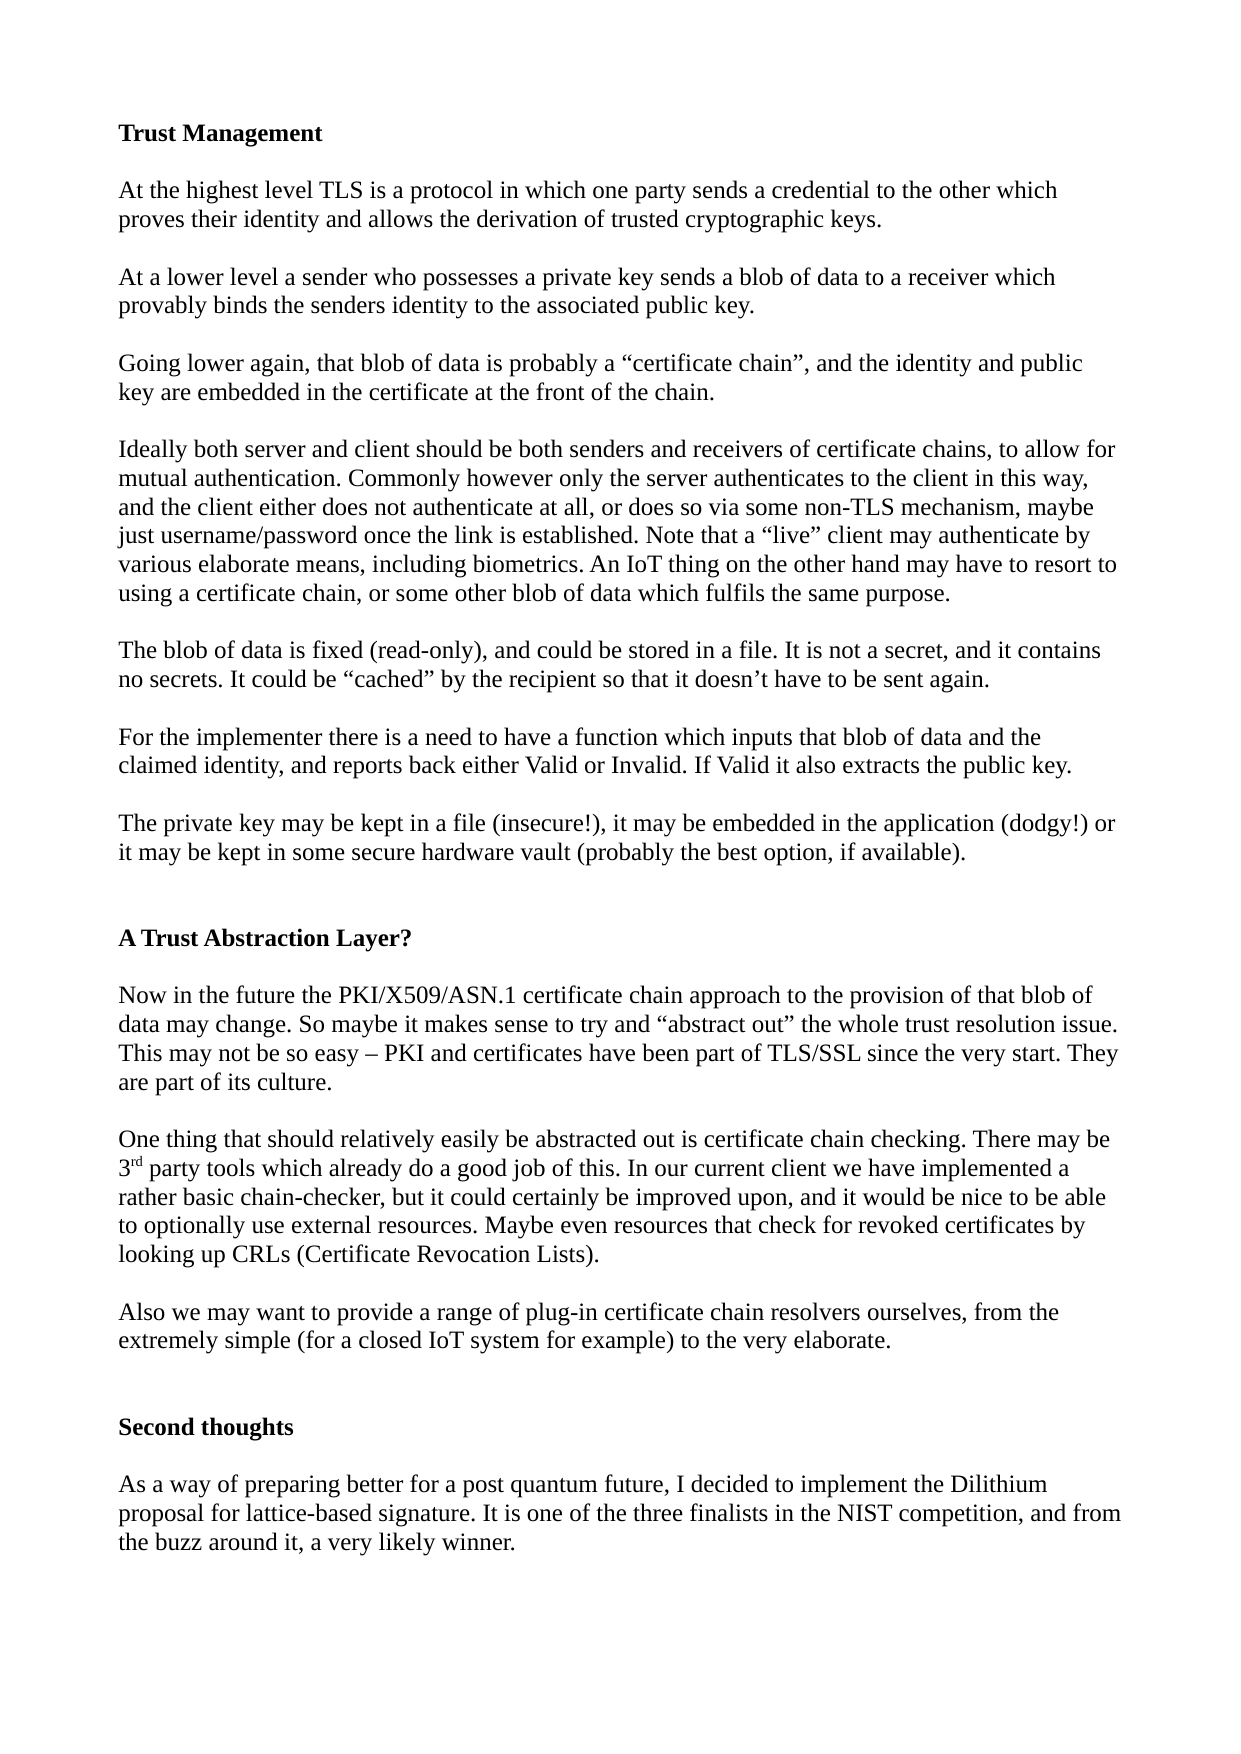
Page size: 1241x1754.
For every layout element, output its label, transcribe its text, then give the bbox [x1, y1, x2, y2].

text The private key may be kept in a file (insecure!), it may be embedded in the application (dodgy!) or it may be kept in some secure hardware vault (probably the best option, if available). [118, 808, 1122, 866]
text Also we may want to provide a range of plug-in certificate chain resolvers ourselves, from the extremely simple (for a closed IoT system for example) to the very elaborate. [118, 1297, 1122, 1354]
text Now in the future the PKI/X509/ASN.1 certificate chain approach to the provision of that blob of data may change. So maybe it makes sense to try and “abstract out” the whole trust resolution issue. This may not be so easy – PKI and certificates have been part of TLS/SSL since the very start. They are part of its culture. [118, 981, 1122, 1096]
text Second thoughts [118, 1412, 1122, 1441]
text For the implementer there is a need to have a function which inputs that blob of data and the claimed identity, and reports back either Valid or Invalid. If Valid it also extracts the public key. [118, 722, 1122, 779]
text The blob of data is fixed (read-only), and could be stored in a file. It is not a secret, and it contains no secrets. It could be “cached” by the recipient so that it doesn’t have to be sent again. [118, 636, 1122, 693]
text As a way of preparing better for a post quantum future, I decided to implement the Dilithium proposal for lattice-based signature. It is one of the three finalists in the NIST competition, and from the buzz around it, a very likely winner. [118, 1469, 1122, 1556]
text At the highest level TLS is a protocol in which one party sends a credential to the other which proves their identity and allows the derivation of trusted cryptographic keys. [118, 176, 1122, 233]
text One thing that should relatively easily be abstracted out is certificate chain checking. There may be 3rd party tools which already do a good job of this. In our current client we have implemented a rather basic chain-checker, but it could certainly be improved upon, and it would be nice to be able to optionally use external resources. Maybe even resources that check for revoked certificates by looking up CRLs (Certificate Revocation Lists). [118, 1124, 1122, 1268]
text A Trust Abstraction Layer? [118, 923, 1122, 952]
text Going lower again, that blob of data is probably a “certificate chain”, and the identity and public key are embedded in the certificate at the front of the chain. [118, 348, 1122, 406]
text Trust Management [118, 118, 1122, 147]
text Ideally both server and client should be both senders and receivers of certificate chains, to allow for mutual authentication. Commonly however only the server authenticates to the client in this way, and the client either does not authenticate at all, or does so via some non-TLS mechanism, maybe just username/password once the link is established. Note that a “live” client may authenticate by various elaborate means, including biometrics. An IoT thing on the other hand may have to resort to using a certificate chain, or some other blob of data which fulfils the same purpose. [118, 434, 1122, 607]
text At a lower level a sender who possesses a private key sends a blob of data to a receiver which provably binds the senders identity to the associated public key. [118, 262, 1122, 319]
